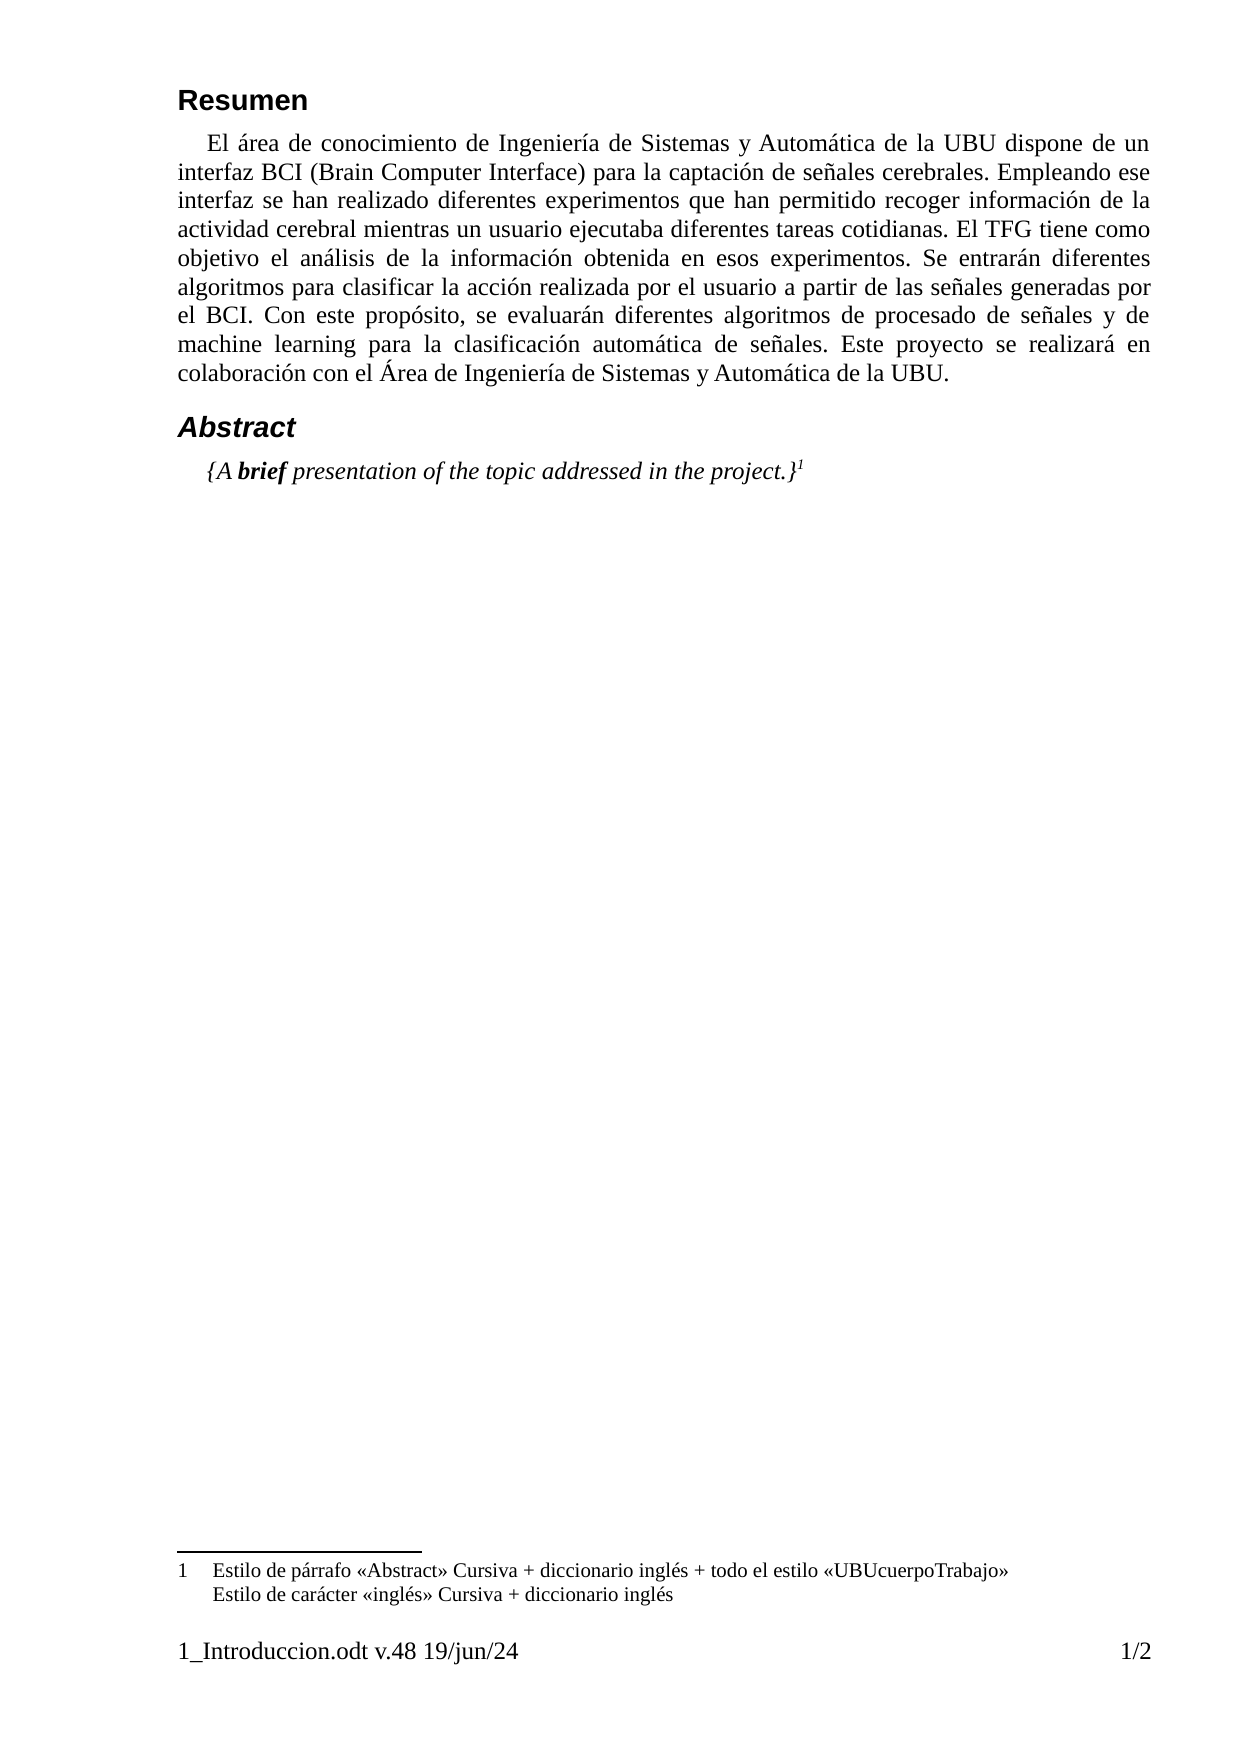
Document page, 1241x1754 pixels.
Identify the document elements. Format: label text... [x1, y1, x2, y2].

text Estilo de párrafo «Abstract» Cursiva + diccionario inglés + todo el estilo «UBUcuerpoTrabajo» Estilo de carácter «inglés» Cursiva + diccionario inglés [177, 1558, 1152, 1606]
text El área de conocimiento de Ingeniería de Sistemas y Automática de la UBU dispone de un interfaz BCI (Brain Computer Interface) para la captación de señales cerebrales. Empleando ese interfaz se han realizado diferentes experimentos que han permitido recoger información de la actividad cerebral mientras un usuario ejecutaba diferentes tareas cotidianas. El TFG tiene como objetivo el análisis de la información obtenida en esos experimentos. Se entrarán diferentes algoritmos para clasificar la acción realizada por el usuario a partir de las señales generadas por el BCI. Con este propósito, se evaluarán diferentes algoritmos de procesado de señales y de machine learning para la clasificación automática de señales. Este proyecto se realizará en colaboración con el Área de Ingeniería de Sistemas y Automática de la UBU. [177, 128, 1152, 387]
text Resumen [177, 83, 1152, 116]
text {A brief presentation of the topic addressed in the project.} [177, 456, 1152, 484]
text Abstract [177, 410, 1152, 444]
